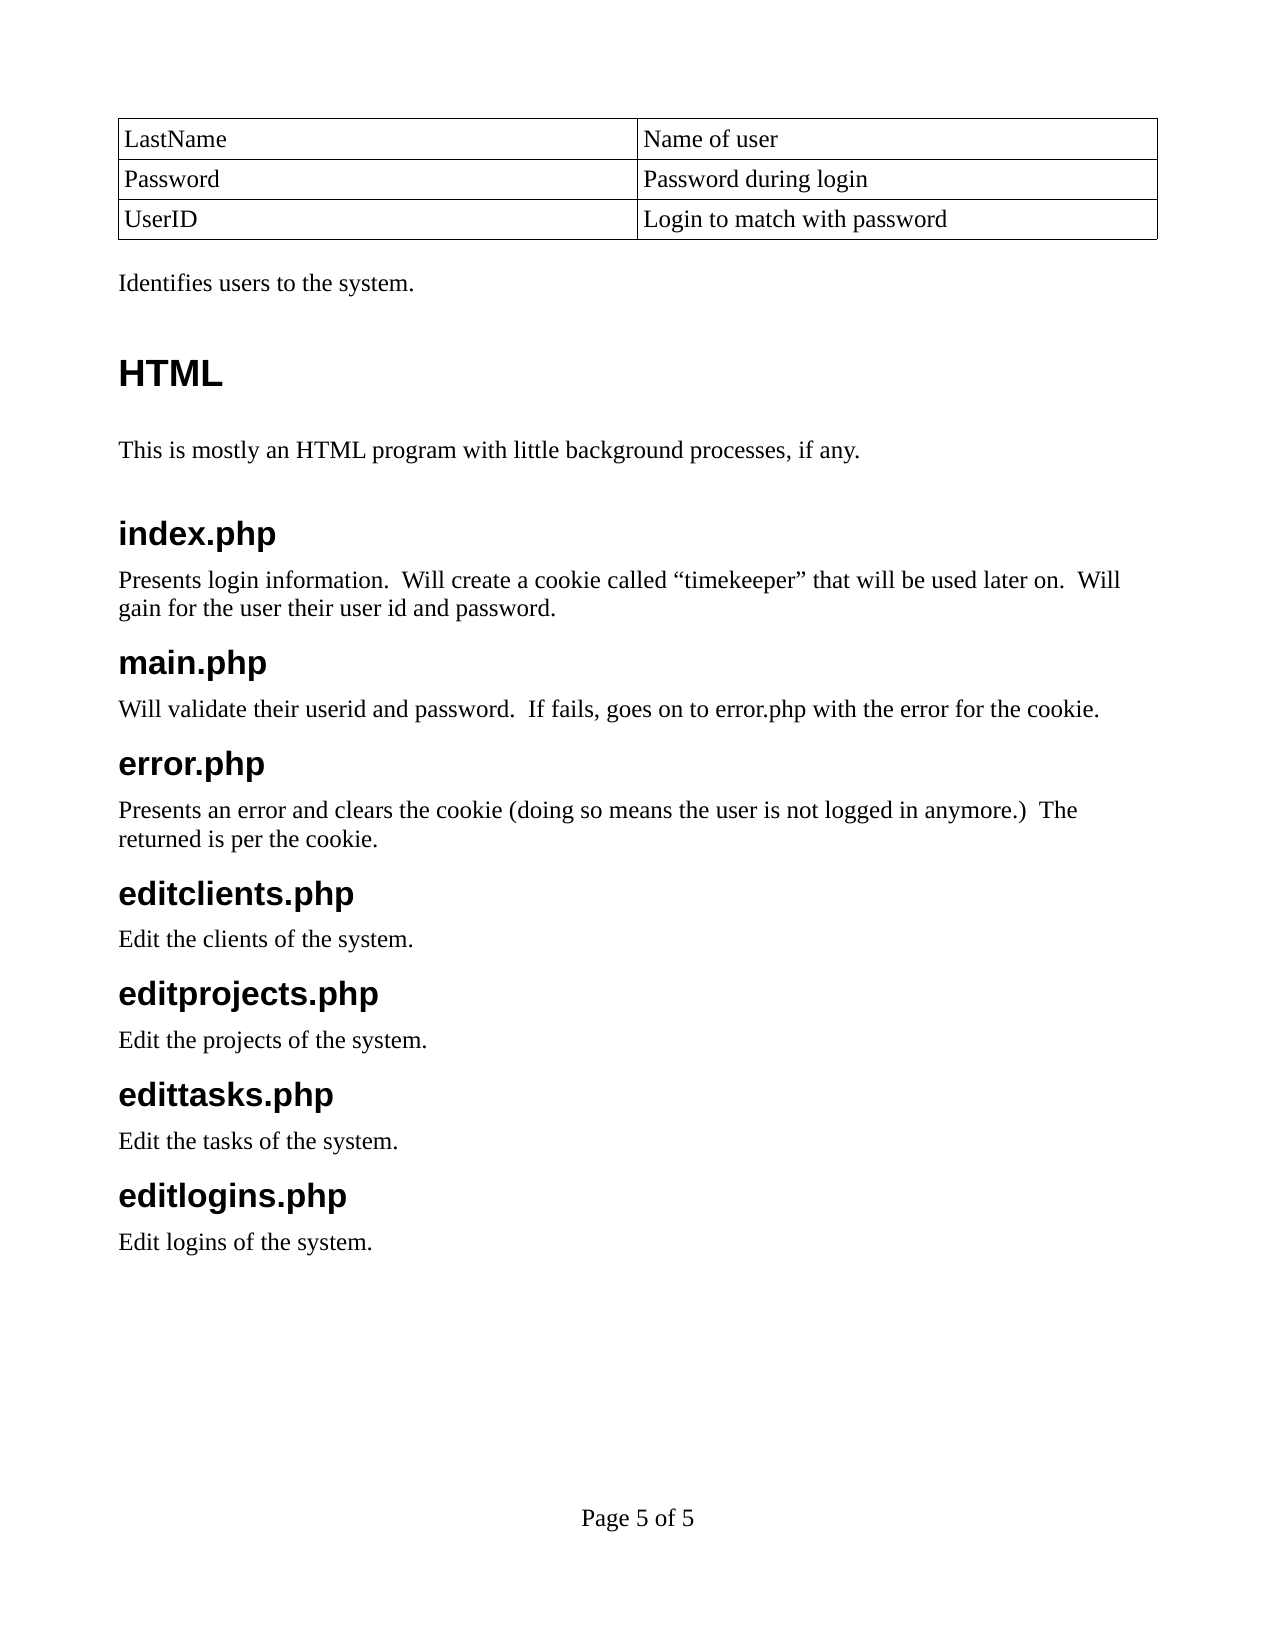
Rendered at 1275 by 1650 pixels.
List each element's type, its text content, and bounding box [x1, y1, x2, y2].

subtitle edittasks.php [118, 1075, 1157, 1113]
text Edit the projects of the system. [118, 1025, 1157, 1054]
text Presents an error and clears the cookie (doing so means the user is not logged in anymore.) The returned is per the cookie. [118, 795, 1157, 852]
subtitle main.php [118, 643, 1157, 682]
text Edit the clients of the system. [118, 924, 1157, 953]
subtitle editclients.php [118, 873, 1157, 912]
text Identifies users to the system. [118, 268, 1157, 297]
table_cell Name of user [638, 119, 1157, 158]
subtitle HTML [118, 350, 1157, 394]
table_cell UserID [119, 200, 637, 239]
table_cell Password during login [638, 160, 1157, 199]
subtitle error.php [118, 744, 1157, 782]
table_cell LastName [119, 119, 637, 158]
text Edit the tasks of the system. [118, 1126, 1157, 1155]
text Presents login information. Will create a cookie called “timekeeper” that will be used later on. Will gain for the user their user id and password. [118, 565, 1157, 622]
text Will validate their userid and password. If fails, goes on to error.php with the error for the cookie. [118, 694, 1157, 723]
text This is mostly an HTML program with little background processes, if any. [118, 435, 1157, 464]
subtitle editlogins.php [118, 1176, 1157, 1214]
table_cell Password [119, 160, 637, 199]
table_cell Login to match with password [638, 200, 1157, 239]
text Edit logins of the system. [118, 1227, 1157, 1255]
subtitle editprojects.php [118, 974, 1157, 1013]
subtitle index.php [118, 514, 1157, 552]
